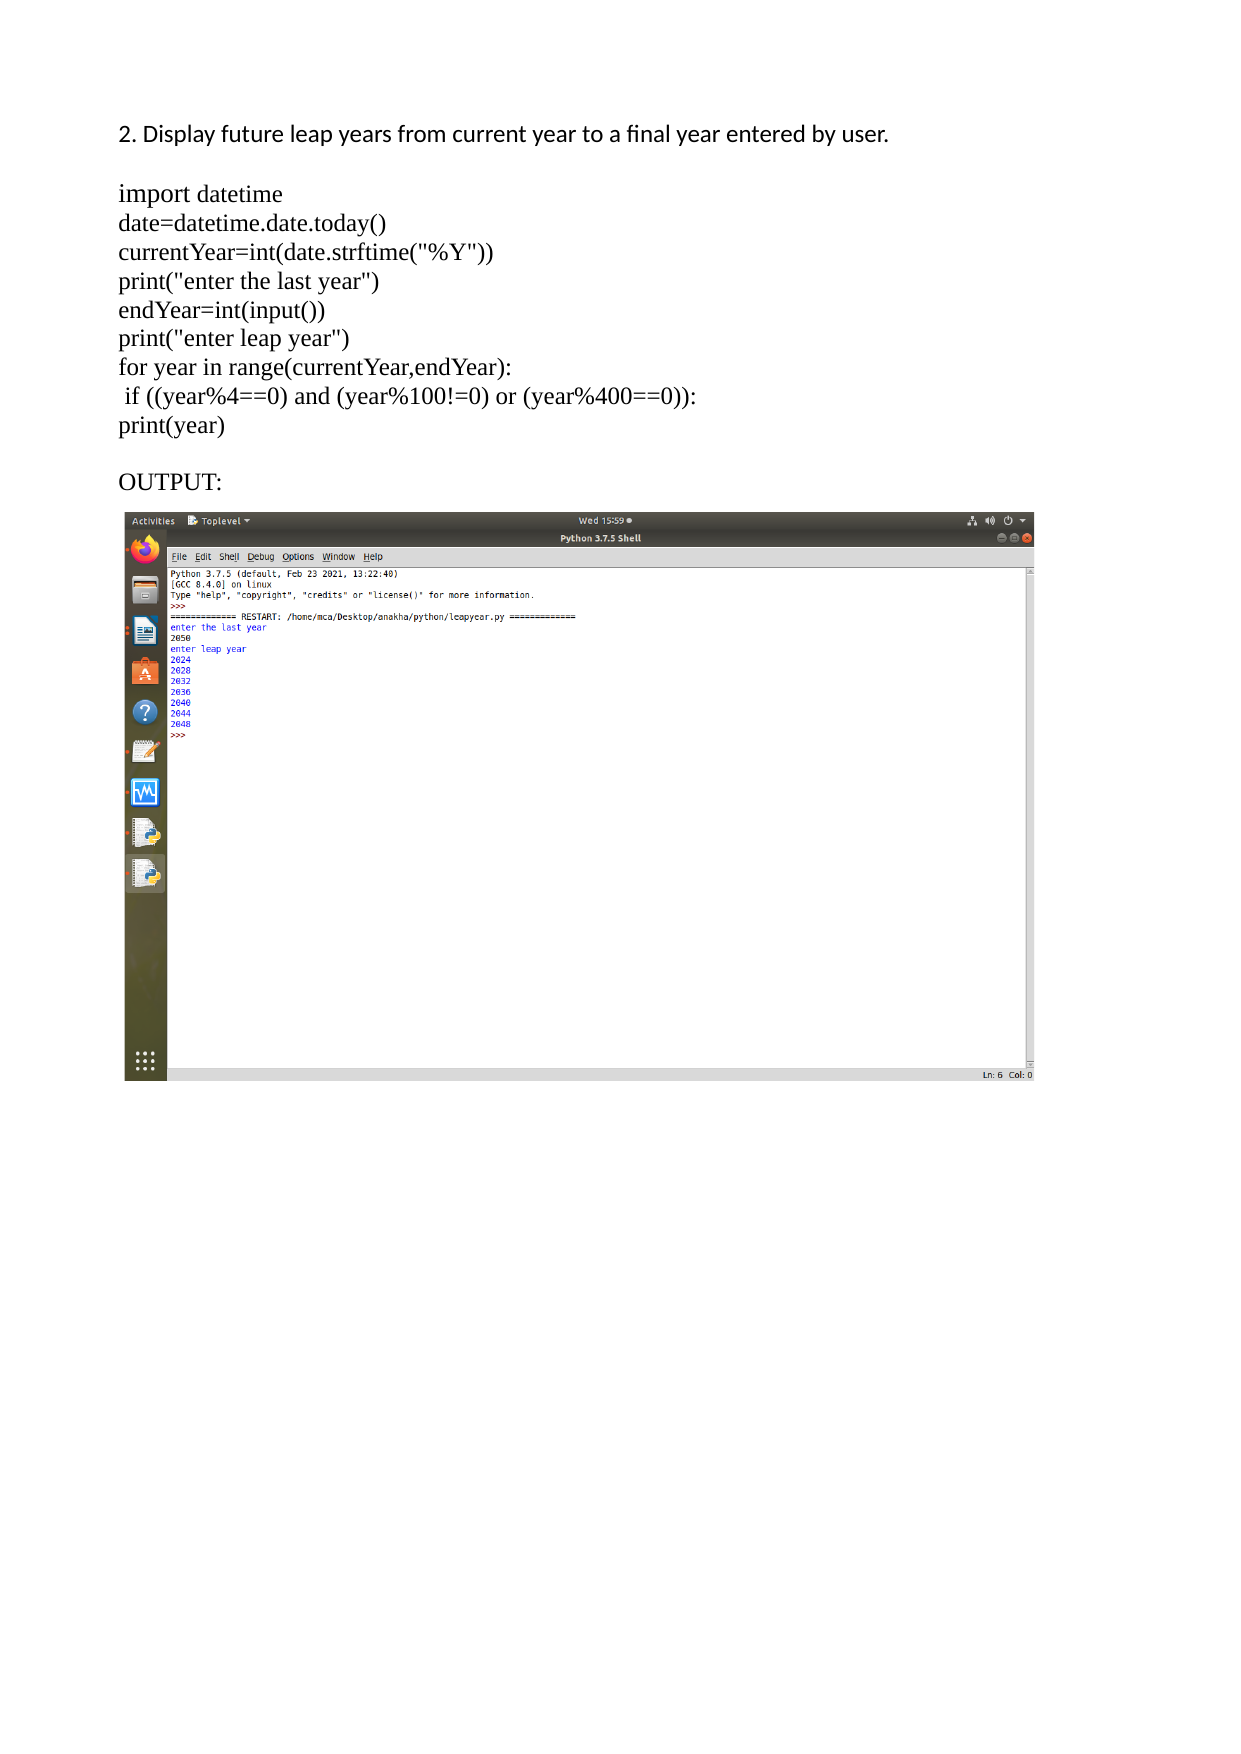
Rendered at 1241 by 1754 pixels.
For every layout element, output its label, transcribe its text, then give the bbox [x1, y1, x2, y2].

text 2. Display future leap years from current year to a final year entered by user. [118, 118, 1122, 149]
text import datetime [118, 177, 1122, 208]
text currentYear=int(date.strftime("%Y")) [118, 237, 1122, 266]
picture [124, 512, 1035, 1081]
text print(year) [118, 410, 1122, 438]
text print("enter the last year") [118, 266, 1122, 295]
text date=datetime.date.today() [118, 208, 1122, 237]
text if ((year%4==0) and (year%100!=0) or (year%400==0)): [118, 381, 1122, 410]
text for year in range(currentYear,endYear): [118, 352, 1122, 381]
text print("enter leap year") [118, 323, 1122, 352]
text OUTPUT: [118, 467, 1122, 496]
text endYear=int(input()) [118, 295, 1122, 323]
